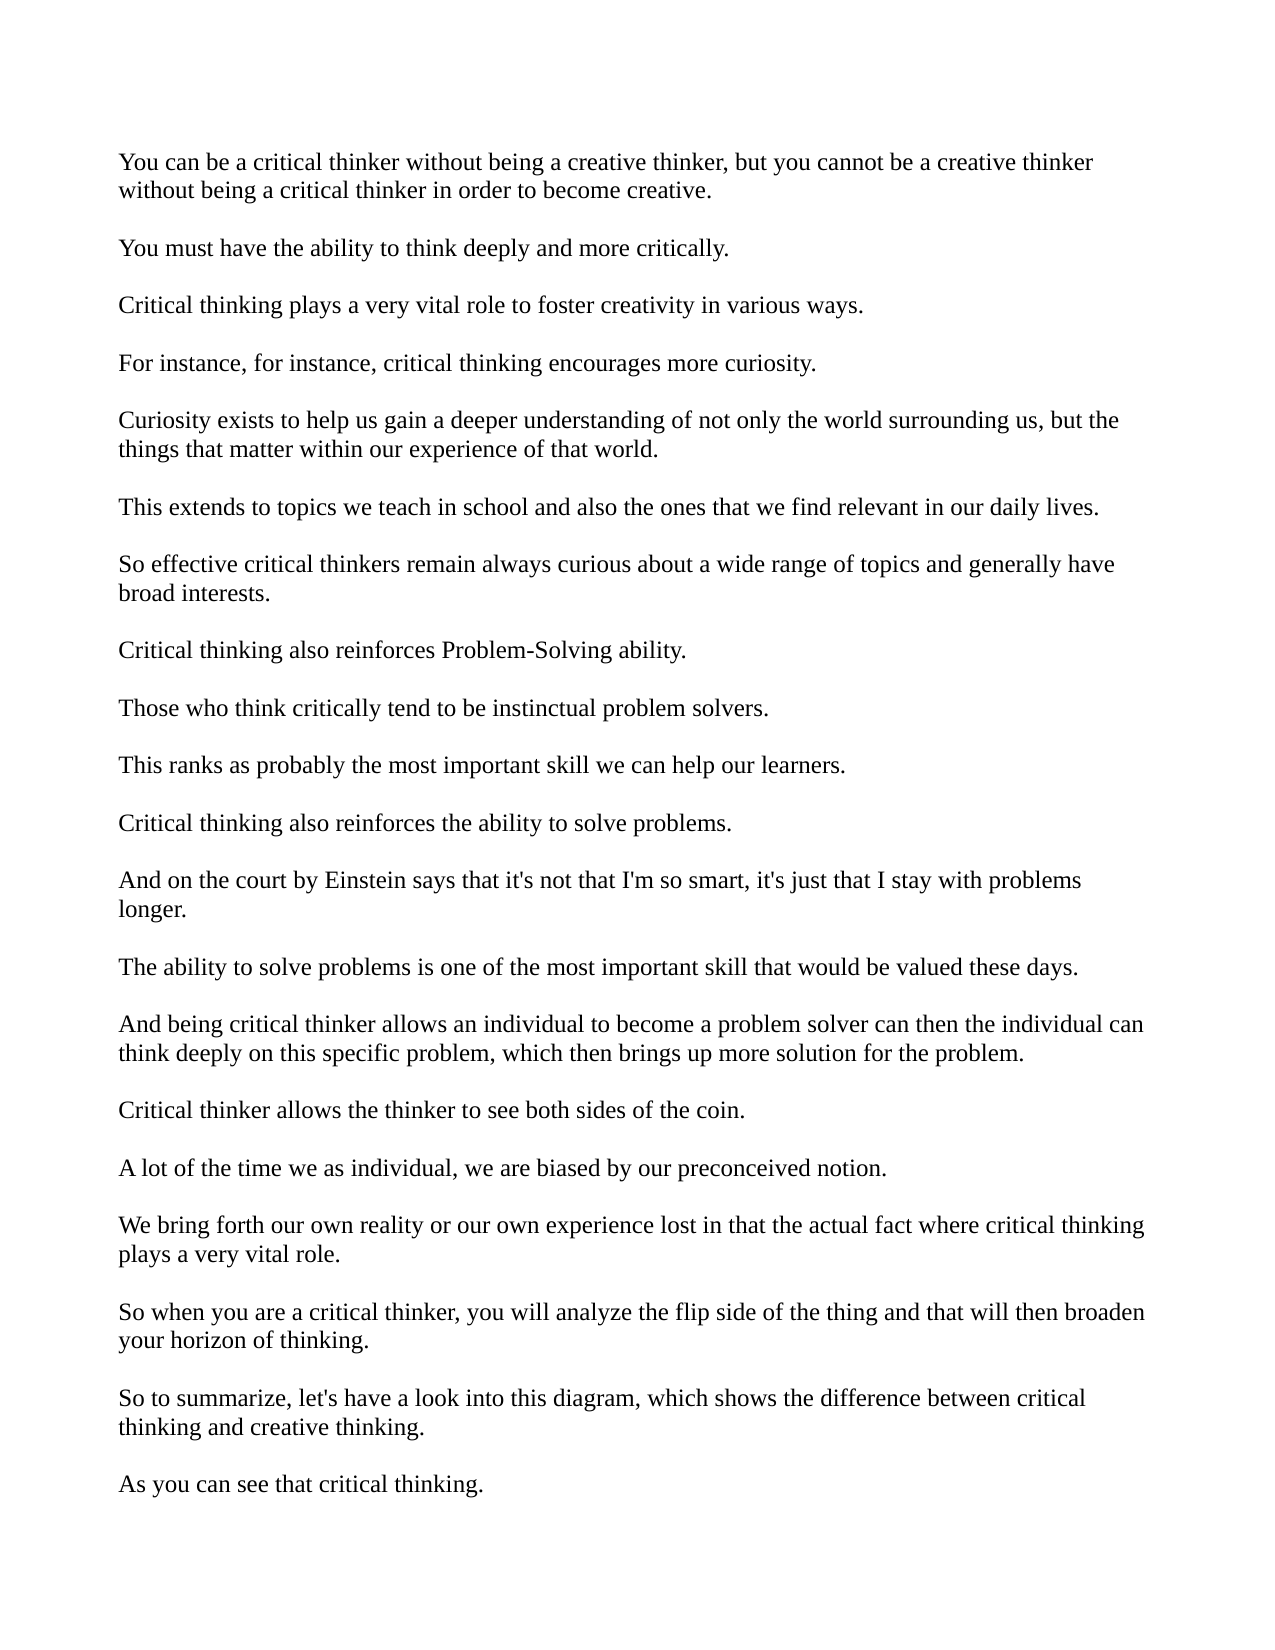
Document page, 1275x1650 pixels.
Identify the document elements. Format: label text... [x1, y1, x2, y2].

text You can be a critical thinker without being a creative thinker, but you cannot be a creative thinker without being a critical thinker in order to become creative. [118, 147, 1157, 204]
text Critical thinker allows the thinker to see both sides of the coin. [118, 1096, 1157, 1124]
text Critical thinking also reinforces Problem-Solving ability. [118, 636, 1157, 664]
text The ability to solve problems is one of the most important skill that would be valued these days. [118, 952, 1157, 981]
text And being critical thinker allows an individual to become a problem solver can then the individual can think deeply on this specific problem, which then brings up more solution for the problem. [118, 1009, 1157, 1067]
text Those who think critically tend to be instinctual problem solvers. [118, 693, 1157, 722]
text Critical thinking also reinforces the ability to solve problems. [118, 808, 1157, 837]
text And on the court by Einstein says that it's not that I'm so smart, it's just that I stay with problems longer. [118, 866, 1157, 923]
text A lot of the time we as individual, we are biased by our preconceived notion. [118, 1153, 1157, 1182]
text This ranks as probably the most important skill we can help our learners. [118, 751, 1157, 779]
text So effective critical thinkers remain always curious about a wide range of topics and generally have broad interests. [118, 549, 1157, 607]
text Curiosity exists to help us gain a deeper understanding of not only the world surrounding us, but the things that matter within our experience of that world. [118, 406, 1157, 463]
text So when you are a critical thinker, you will analyze the flip side of the thing and that will then broaden your horizon of thinking. [118, 1297, 1157, 1354]
text We bring forth our own reality or our own experience lost in that the actual fact where critical thinking plays a very vital role. [118, 1211, 1157, 1268]
text Critical thinking plays a very vital role to foster creativity in various ways. [118, 291, 1157, 319]
text So to summarize, let's have a look into this diagram, which shows the difference between critical thinking and creative thinking. [118, 1383, 1157, 1441]
text For instance, for instance, critical thinking encourages more curiosity. [118, 348, 1157, 377]
text This extends to topics we teach in school and also the ones that we find relevant in our daily lives. [118, 492, 1157, 521]
text You must have the ability to think deeply and more critically. [118, 233, 1157, 262]
text As you can see that critical thinking. [118, 1469, 1157, 1498]
